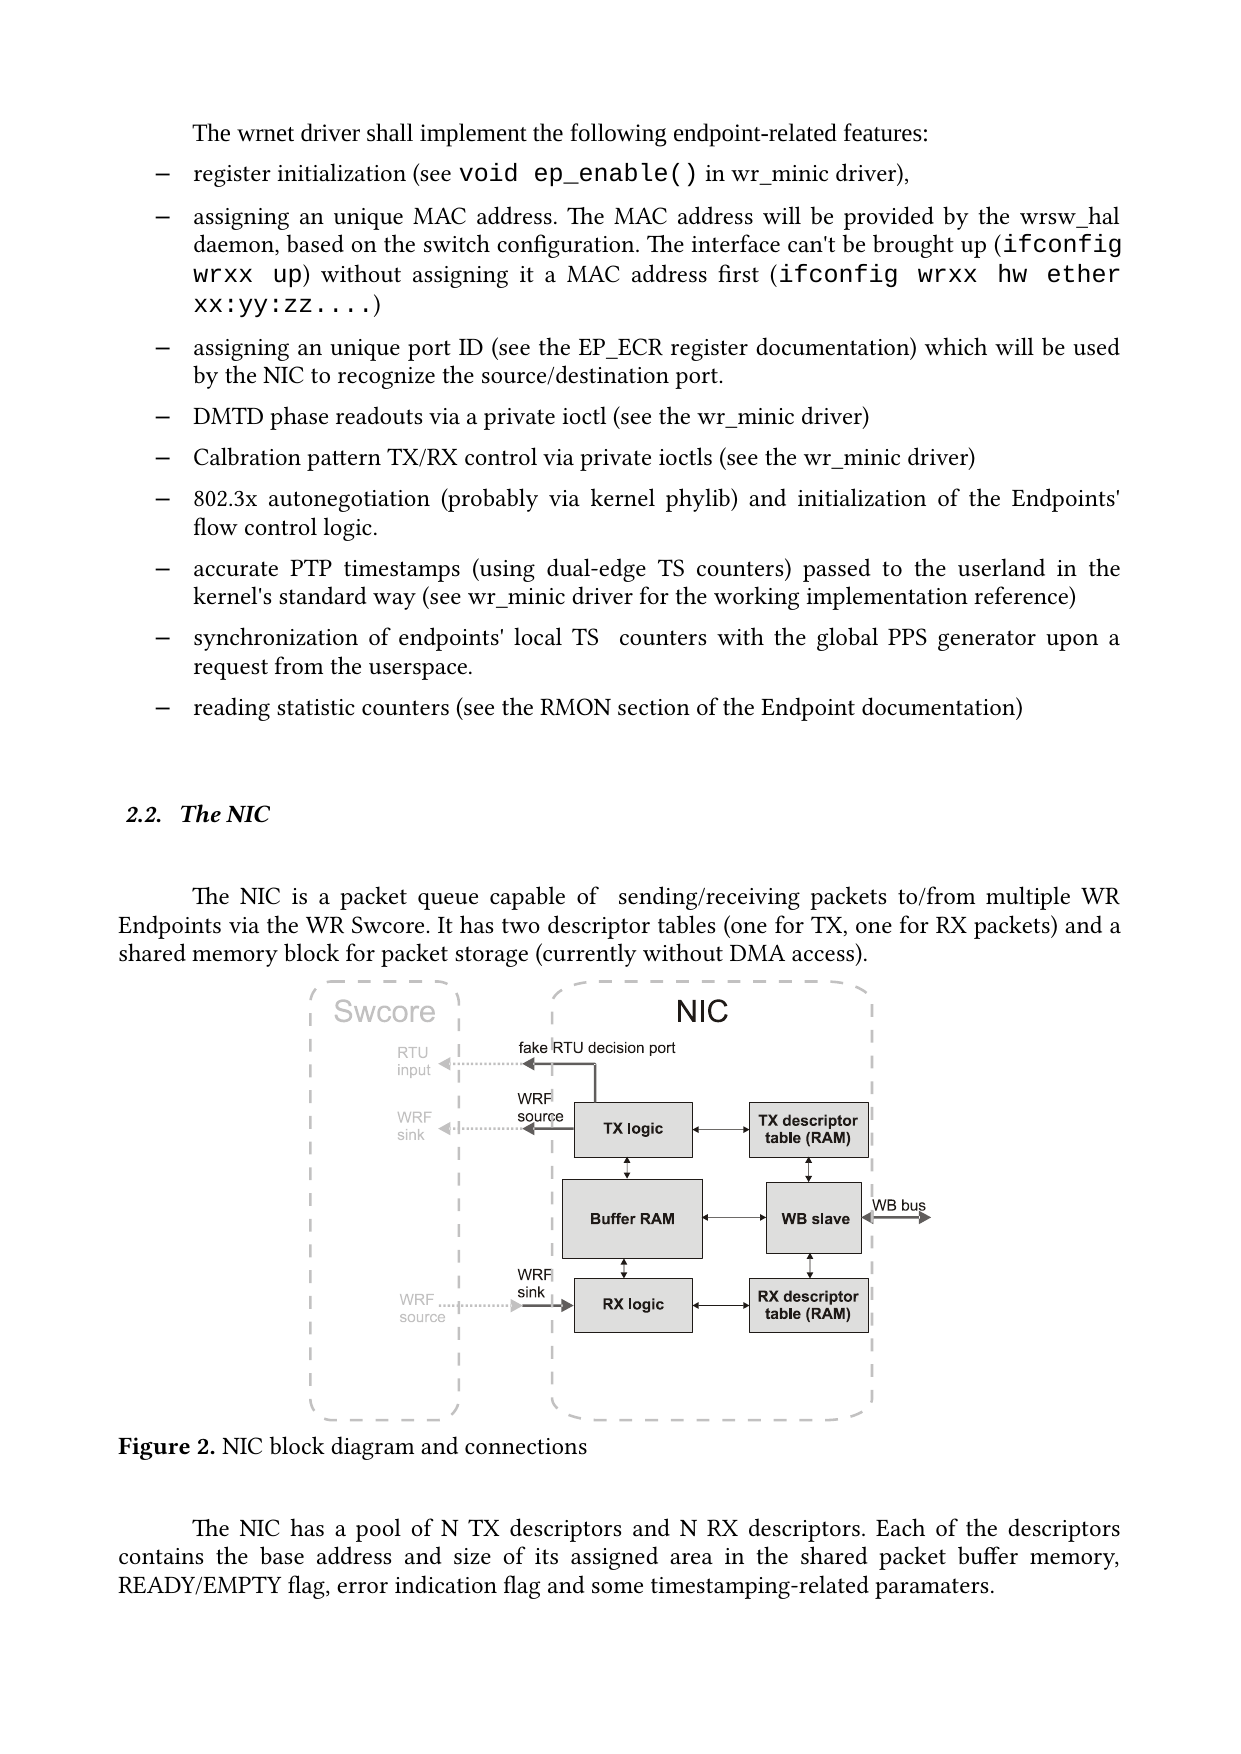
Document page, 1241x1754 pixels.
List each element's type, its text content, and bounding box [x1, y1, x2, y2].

subtitle The NIC [118, 800, 1122, 828]
list register initialization (see void ep_enable() in wr_minic driver), [156, 159, 1122, 189]
text The NIC is a packet queue capable of sending/receiving packets to/from multiple WR Endpoints via the WR Swcore. It has two descriptor tables (one for TX, one for RX packets) and a shared memory block for packet storage (currently without DMA access). [118, 882, 1122, 968]
text The NIC has a pool of N TX descriptors and N RX descriptors. Each of the descriptors contains the base address and size of its assigned area in the shared packet buffer memory, READY/EMPTY flag, error indication flag and some timestamping-related paramaters. [118, 1514, 1122, 1599]
text The wrnet driver shall implement the following endpoint-related features: [118, 118, 1122, 147]
list assigning an unique port ID (see the EP_ECR register documentation) which will be used by the NIC to recognize the source/destination port. [156, 332, 1122, 389]
list 802.3x autonegotiation (probably via kernel phylib) and initialization of the Endpoints' flow control logic. [156, 484, 1122, 541]
list Calbration pattern TX/RX control via private ioctls (see the wr_minic driver) [156, 443, 1122, 472]
text Figure 2. NIC block diagram and connections [118, 1432, 1122, 1460]
list accurate PTP timestamps (using dual-edge TS counters) passed to the userland in the kernel's standard way (see wr_minic driver for the working implementation reference) [156, 554, 1122, 611]
list DMTD phase readouts via a private ioctl (see the wr_minic driver) [156, 402, 1122, 431]
list synchronization of endpoints' local TS counters with the global PPS generator upon a request from the userspace. [156, 623, 1122, 680]
list reading statistic counters (see the RMON section of the Endpoint documentation) [156, 693, 1122, 721]
list assigning an unique MAC address. The MAC address will be provided by the wrsw_hal daemon, based on the switch configuration. The interface can't be brought up (ifconfig wrxx up) without assigning it a MAC address first (ifconfig wrxx hw ether xx:yy:zz....) [156, 202, 1122, 320]
